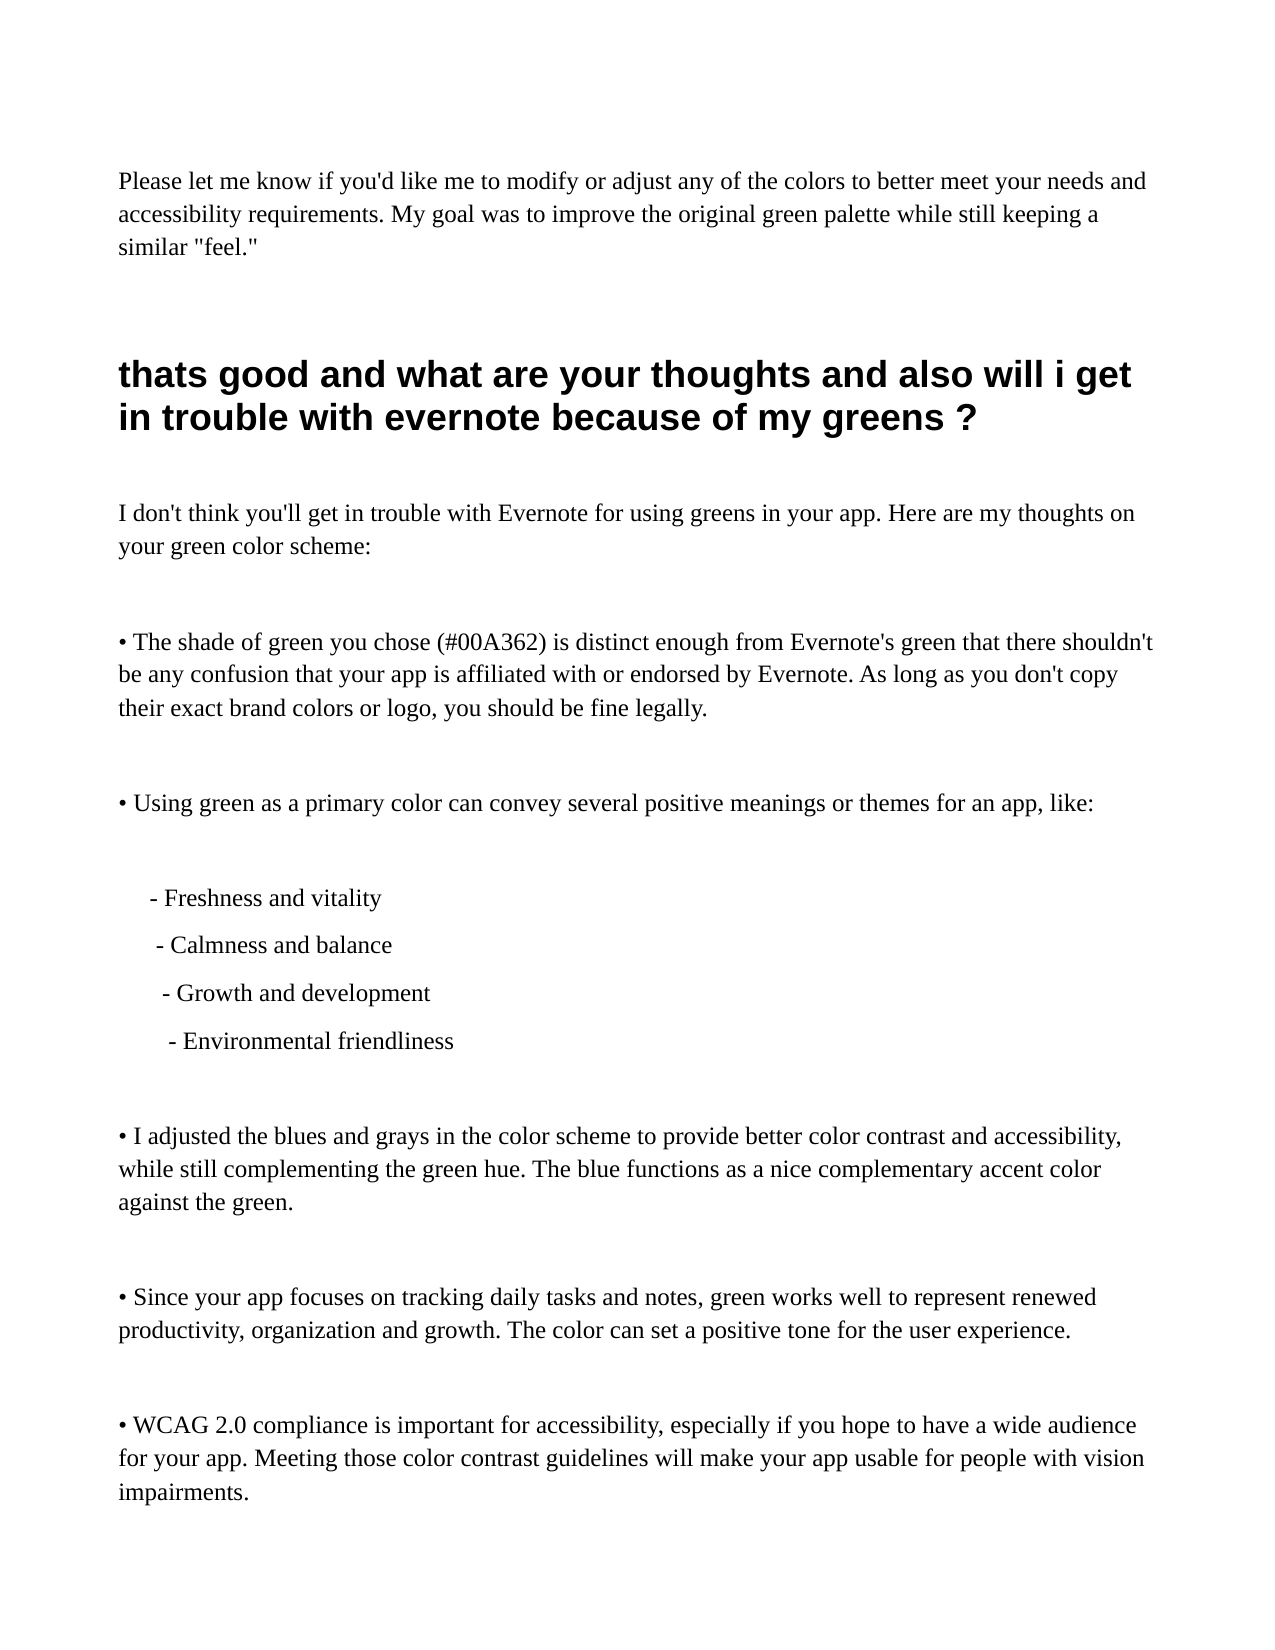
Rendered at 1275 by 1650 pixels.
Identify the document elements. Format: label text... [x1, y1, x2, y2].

text Please let me know if you'd like me to modify or adjust any of the colors to better meet your needs and accessibility requirements. My goal was to improve the original green palette while still keeping a similar "feel." [118, 166, 1157, 261]
text - Freshness and vitality [118, 883, 1157, 912]
subtitle thats good and what are your thoughts and also will i get in trouble with evernote because of my greens ? [118, 352, 1157, 438]
text - Calmness and balance [118, 931, 1157, 959]
text • Since your app focuses on tracking daily tasks and notes, green works well to represent renewed productivity, organization and growth. The color can set a positive tone for the user experience. [118, 1282, 1157, 1344]
text • The shade of green you chose (#00A362) is distinct enough from Evernote's green that there shouldn't be any confusion that your app is affiliated with or endorsed by Evernote. As long as you don't copy their exact brand colors or logo, you should be fine legally. [118, 627, 1157, 721]
text • Using green as a primary color can convey several positive meanings or themes for an app, like: [118, 788, 1157, 817]
text - Environmental friendliness [118, 1026, 1157, 1054]
text I don't think you'll get in trouble with Evernote for using greens in your app. Here are my thoughts on your green color scheme: [118, 498, 1157, 560]
text - Growth and development [118, 978, 1157, 1007]
text • WCAG 2.0 compliance is important for accessibility, especially if you hope to have a wide audience for your app. Meeting those color contrast guidelines will make your app usable for people with vision impairments. [118, 1411, 1157, 1505]
text • I adjusted the blues and grays in the color scheme to provide better color contrast and accessibility, while still complementing the green hue. The blue functions as a nice complementary accent color against the green. [118, 1121, 1157, 1216]
